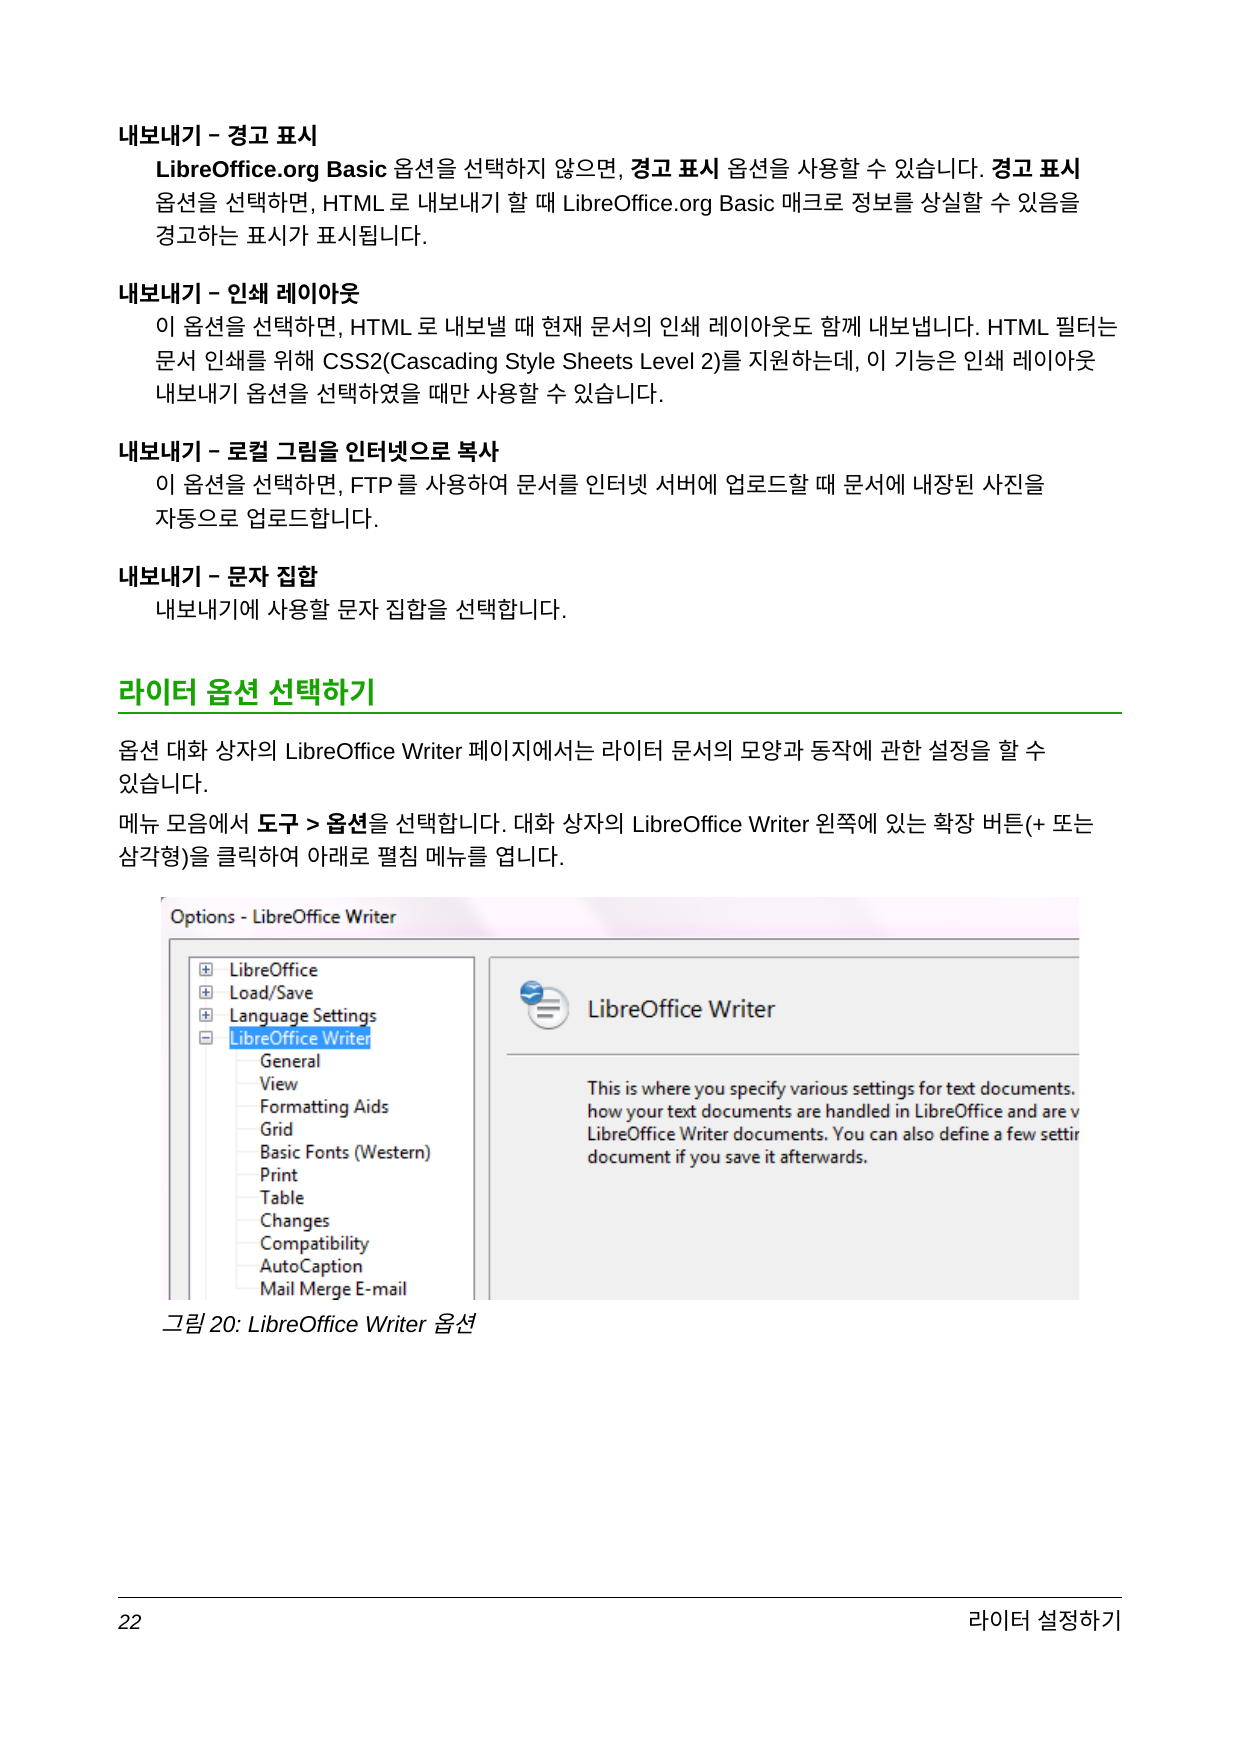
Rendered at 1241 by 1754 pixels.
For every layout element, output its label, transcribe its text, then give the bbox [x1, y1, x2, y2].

text 이 옵션을 선택하면, FTP를 사용하여 문서를 인터넷 서버에 업로드할 때 문서에 내장된 사진을 자동으로 업로드합니다. [156, 467, 1122, 534]
text 이 옵션을 선택하면, HTML로 내보낼 때 현재 문서의 인쇄 레이아웃도 함께 내보냅니다. HTML 필터는 문서 인쇄를 위해 CSS2(Cascading Style Sheets Level 2)를 지원하는데, 이 기능은 인쇄 레이아웃 내보내기 옵션을 선택하였을 때만 사용할 수 있습니다. [156, 309, 1122, 409]
subtitle 라이터 옵션 선택하기 [118, 669, 1122, 712]
text 메뉴 모음에서 도구 > 옵션을 선택합니다. 대화 상자의 LibreOffice Writer 왼쪽에 있는 확장 버튼(+ 또는 삼각형)을 클릭하여 아래로 펼침 메뉴를 엽니다. [118, 806, 1122, 872]
text 내보내기 – 로컬 그림을 인터넷으로 복사 [118, 434, 1122, 467]
text 그림 20: LibreOffice Writer 옵션 [161, 1306, 1079, 1339]
text 내보내기 – 문자 집합 [118, 559, 1122, 592]
text 내보내기 – 경고 표시 [118, 118, 1122, 151]
picture [160, 897, 1080, 1300]
list 옵션 대화 상자의 LibreOffice Writer 페이지에서는 라이터 문서의 모양과 동작에 관한 설정을 할 수 있습니다. [118, 733, 1122, 799]
text LibreOffice.org Basic 옵션을 선택하지 않으면, 경고 표시 옵션을 사용할 수 있습니다. 경고 표시 옵션을 선택하면, HTML로 내보내기 할 때 LibreOffice.org Basic 매크로 정보를 상실할 수 있음을 경고하는 표시가 표시됩니다. [156, 151, 1122, 251]
text 내보내기 – 인쇄 레이아웃 [118, 276, 1122, 309]
text 내보내기에 사용할 문자 집합을 선택합니다. [156, 592, 1122, 625]
